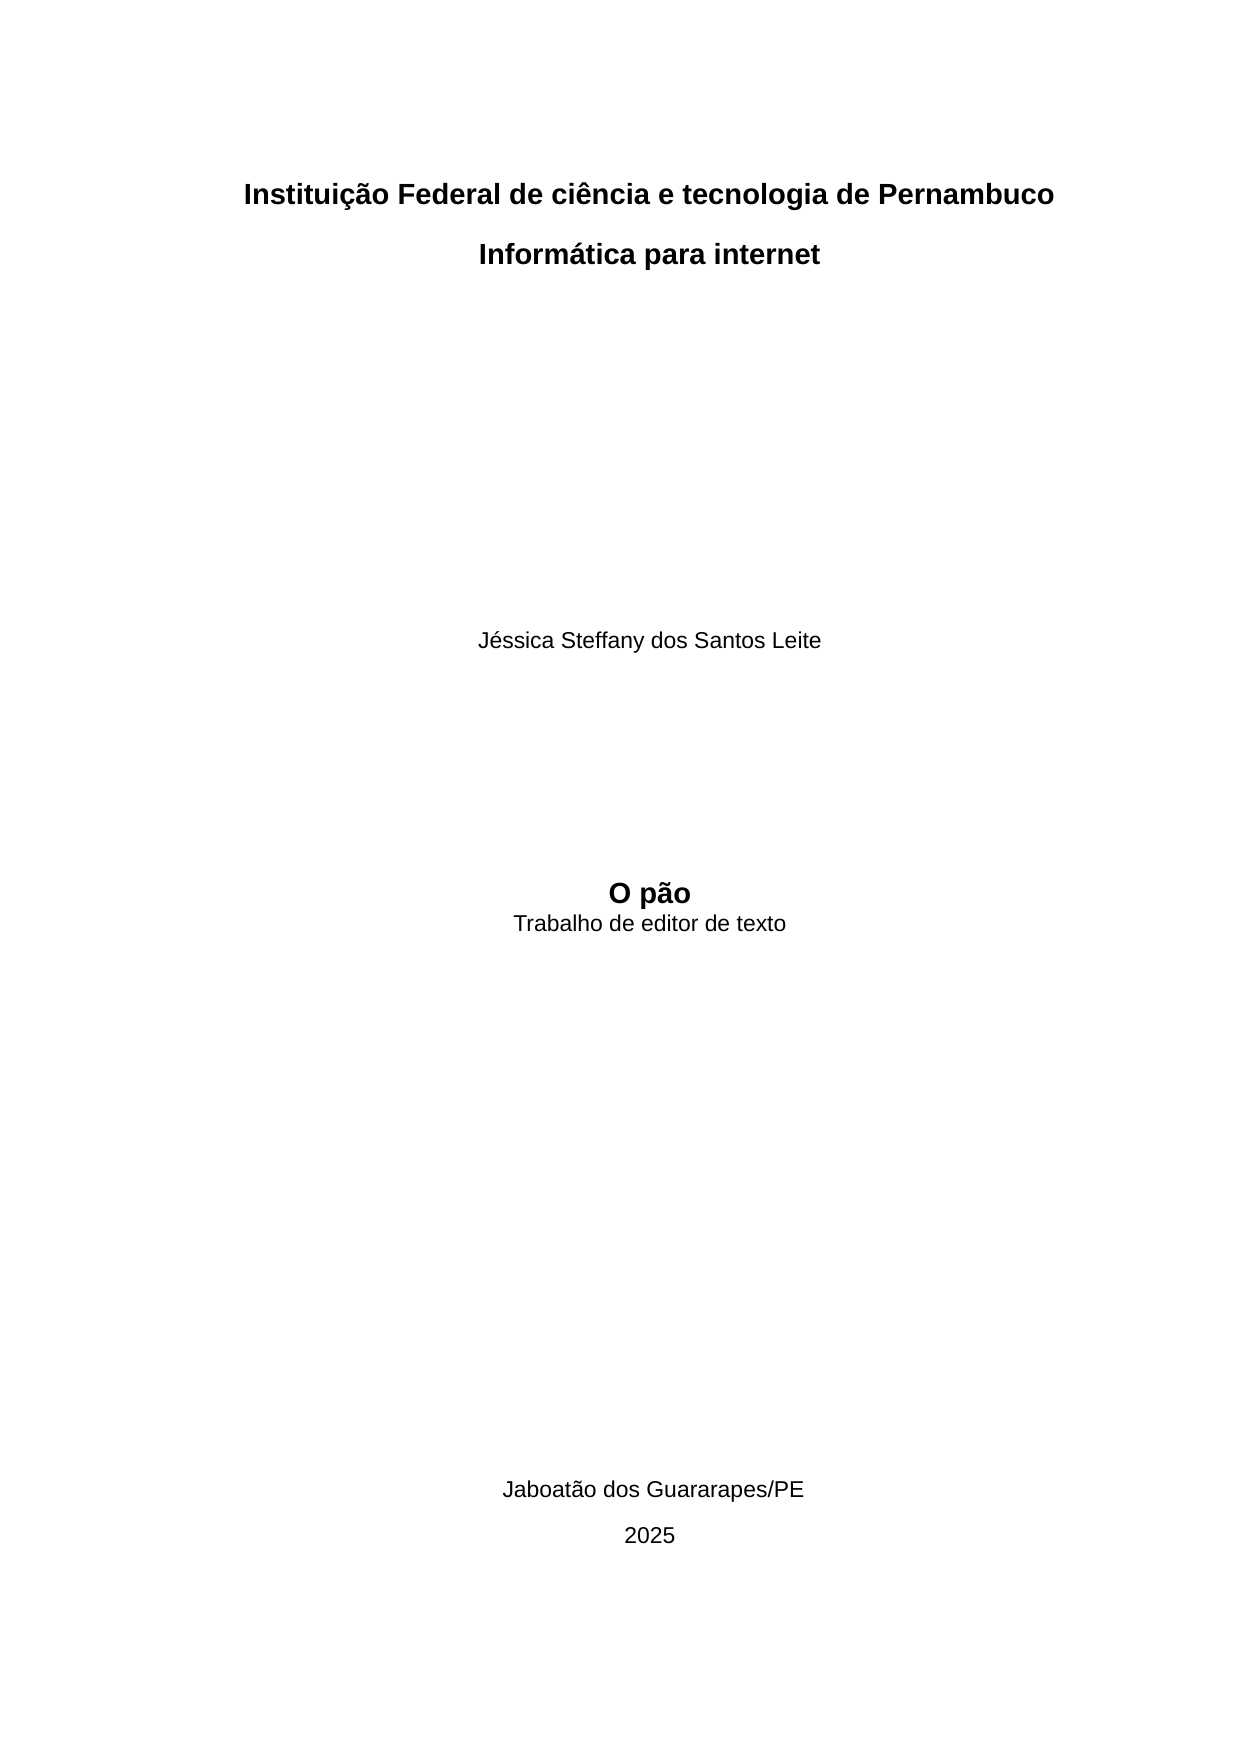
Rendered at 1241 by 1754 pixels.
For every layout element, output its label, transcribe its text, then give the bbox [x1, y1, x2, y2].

subtitle Instituição Federal de ciência e tecnologia de Pernambuco [177, 177, 1122, 211]
text O pão [177, 876, 1122, 910]
text Trabalho de editor de texto [177, 910, 1122, 936]
text 2025 [177, 1522, 1122, 1614]
text Informática para internet [177, 237, 1122, 271]
text Jéssica Steffany dos Santos Leite [177, 627, 1122, 653]
text Jaboatão dos Guararapes/PE [177, 946, 1122, 1503]
